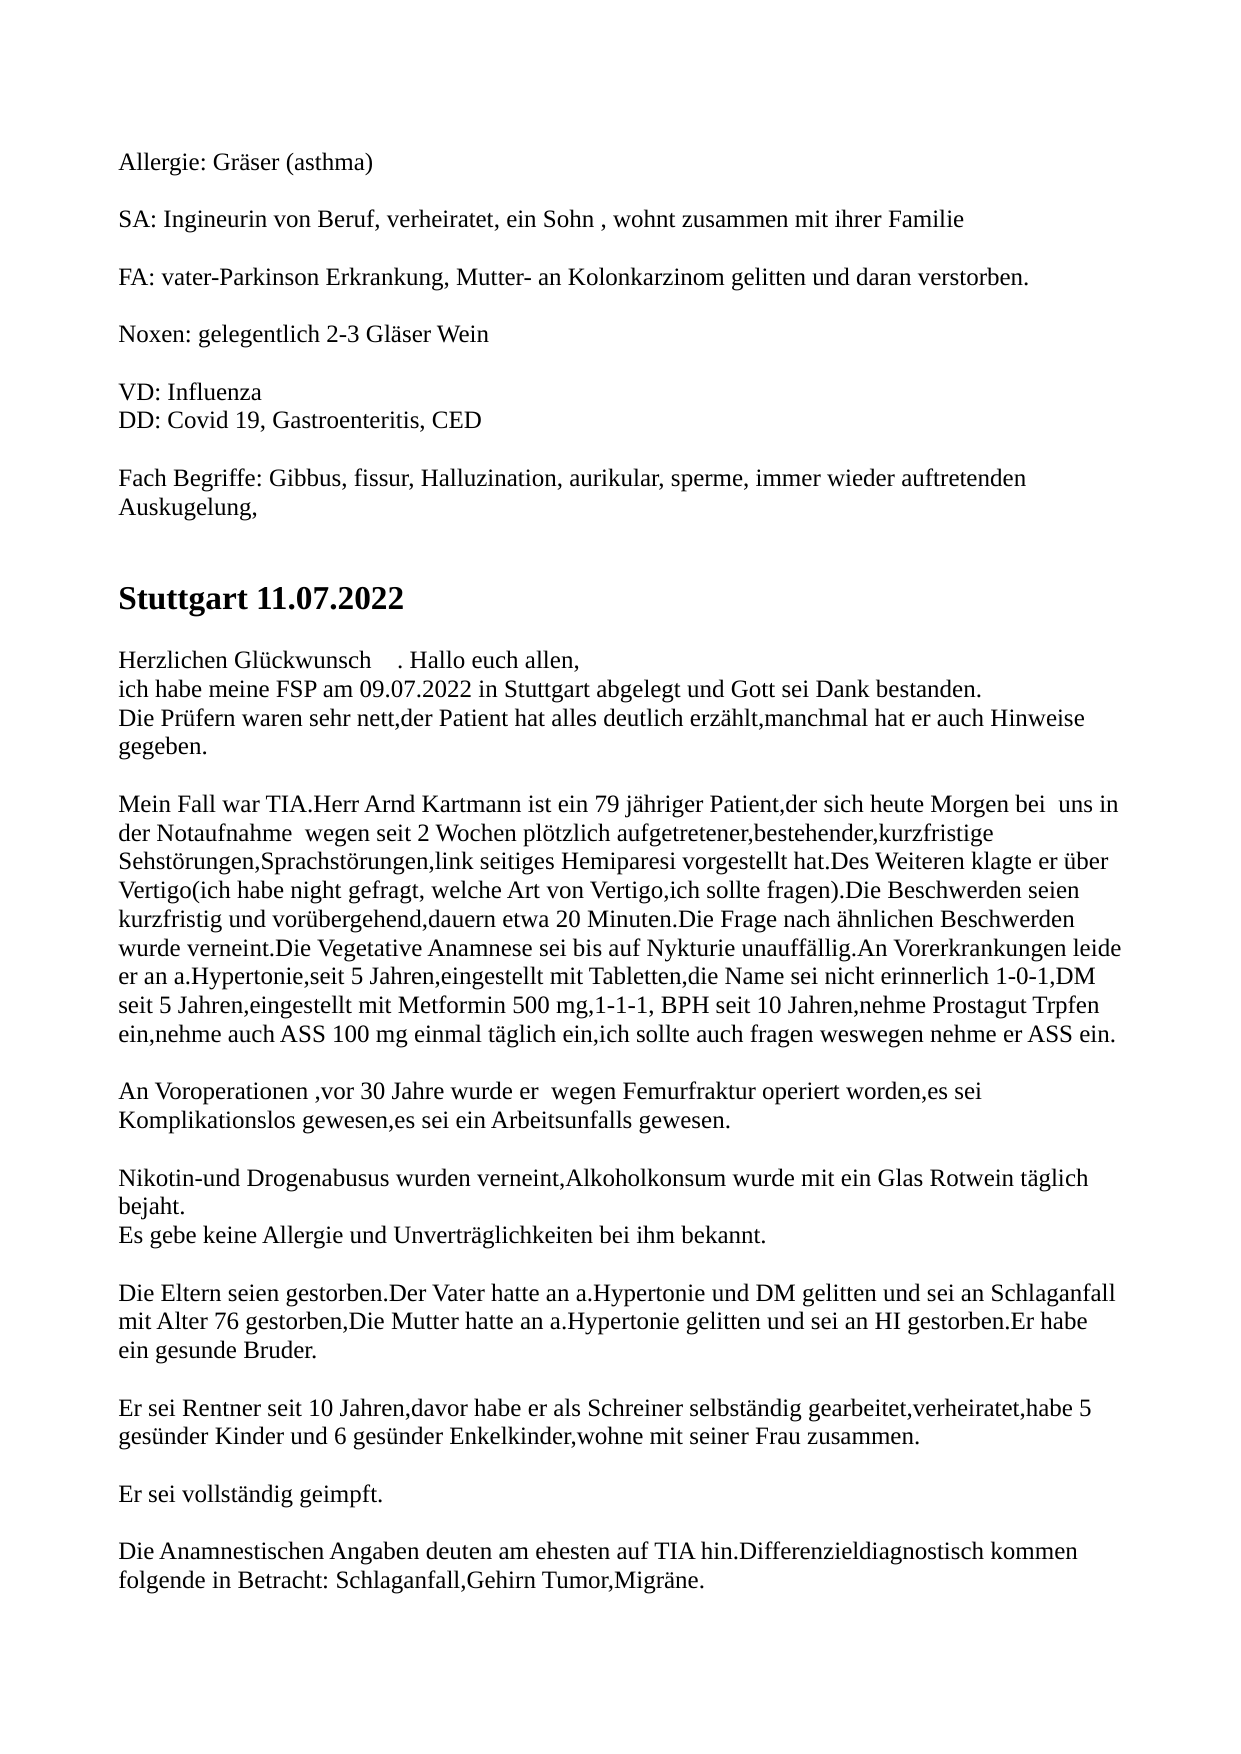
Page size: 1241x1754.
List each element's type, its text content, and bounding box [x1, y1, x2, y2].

text ich habe meine FSP am 09.07.2022 in Stuttgart abgelegt und Gott sei Dank bestanden. [118, 674, 1122, 703]
text DD: Covid 19, Gastroenteritis, CED [118, 406, 1122, 434]
text An Voroperationen ,vor 30 Jahre wurde er wegen Femurfraktur operiert worden,es sei Komplikationslos gewesen,es sei ein Arbeitsunfalls gewesen. [118, 1076, 1122, 1134]
text Allergie: Gräser (asthma) [118, 147, 1122, 176]
text Er sei Rentner seit 10 Jahren,davor habe er als Schreiner selbständig gearbeitet,verheiratet,habe 5 gesünder Kinder und 6 gesünder Enkelkinder,wohne mit seiner Frau zusammen. [118, 1393, 1122, 1450]
text Herzlichen Glückwunsch 🎉. Hallo euch allen, [118, 645, 1122, 674]
text SA: Ingineurin von Beruf, verheiratet, ein Sohn , wohnt zusammen mit ihrer Familie [118, 204, 1122, 233]
text Noxen: gelegentlich 2-3 Gläser Wein [118, 319, 1122, 348]
text Die Eltern seien gestorben.Der Vater hatte an a.Hypertonie und DM gelitten und sei an Schlaganfall mit Alter 76 gestorben,Die Mutter hatte an a.Hypertonie gelitten und sei an HI gestorben.Er habe ein gesunde Bruder. [118, 1278, 1122, 1364]
text Er sei vollständig geimpft. [118, 1479, 1122, 1508]
text FA: vater-Parkinson Erkrankung, Mutter- an Kolonkarzinom gelitten und daran verstorben. [118, 262, 1122, 291]
text Es gebe keine Allergie und Unverträglichkeiten bei ihm bekannt. [118, 1220, 1122, 1249]
text Fach Begriffe: Gibbus, fissur, Halluzination, aurikular, sperme, immer wieder auftretenden Auskugelung, [118, 463, 1122, 521]
text VD: Influenza [118, 377, 1122, 406]
text Stuttgart 11.07.2022 [118, 578, 1122, 616]
text Die Anamnestischen Angaben deuten am ehesten auf TIA hin.Differenzieldiagnostisch kommen folgende in Betracht: Schlaganfall,Gehirn Tumor,Migräne. [118, 1536, 1122, 1594]
text Mein Fall war TIA.Herr Arnd Kartmann ist ein 79 jähriger Patient,der sich heute Morgen bei uns in der Notaufnahme wegen seit 2 Wochen plötzlich aufgetretener,bestehender,kurzfristige Sehstörungen,Sprachstörungen,link seitiges Hemiparesi vorgestellt hat.Des Weiteren klagte er über Vertigo(ich habe night gefragt, welche Art von Vertigo,ich sollte fragen).Die Beschwerden seien kurzfristig und vorübergehend,dauern etwa 20 Minuten.Die Frage nach ähnlichen Beschwerden wurde verneint.Die Vegetative Anamnese sei bis auf Nykturie unauffällig.An Vorerkrankungen leide er an a.Hypertonie,seit 5 Jahren,eingestellt mit Tabletten,die Name sei nicht erinnerlich 1-0-1,DM seit 5 Jahren,eingestellt mit Metformin 500 mg,1-1-1, BPH seit 10 Jahren,nehme Prostagut Trpfen ein,nehme auch ASS 100 mg einmal täglich ein,ich sollte auch fragen weswegen nehme er ASS ein. [118, 789, 1122, 1048]
text Nikotin-und Drogenabusus wurden verneint,Alkoholkonsum wurde mit ein Glas Rotwein täglich bejaht. [118, 1163, 1122, 1220]
text Die Prüfern waren sehr nett,der Patient hat alles deutlich erzählt,manchmal hat er auch Hinweise gegeben. [118, 703, 1122, 760]
